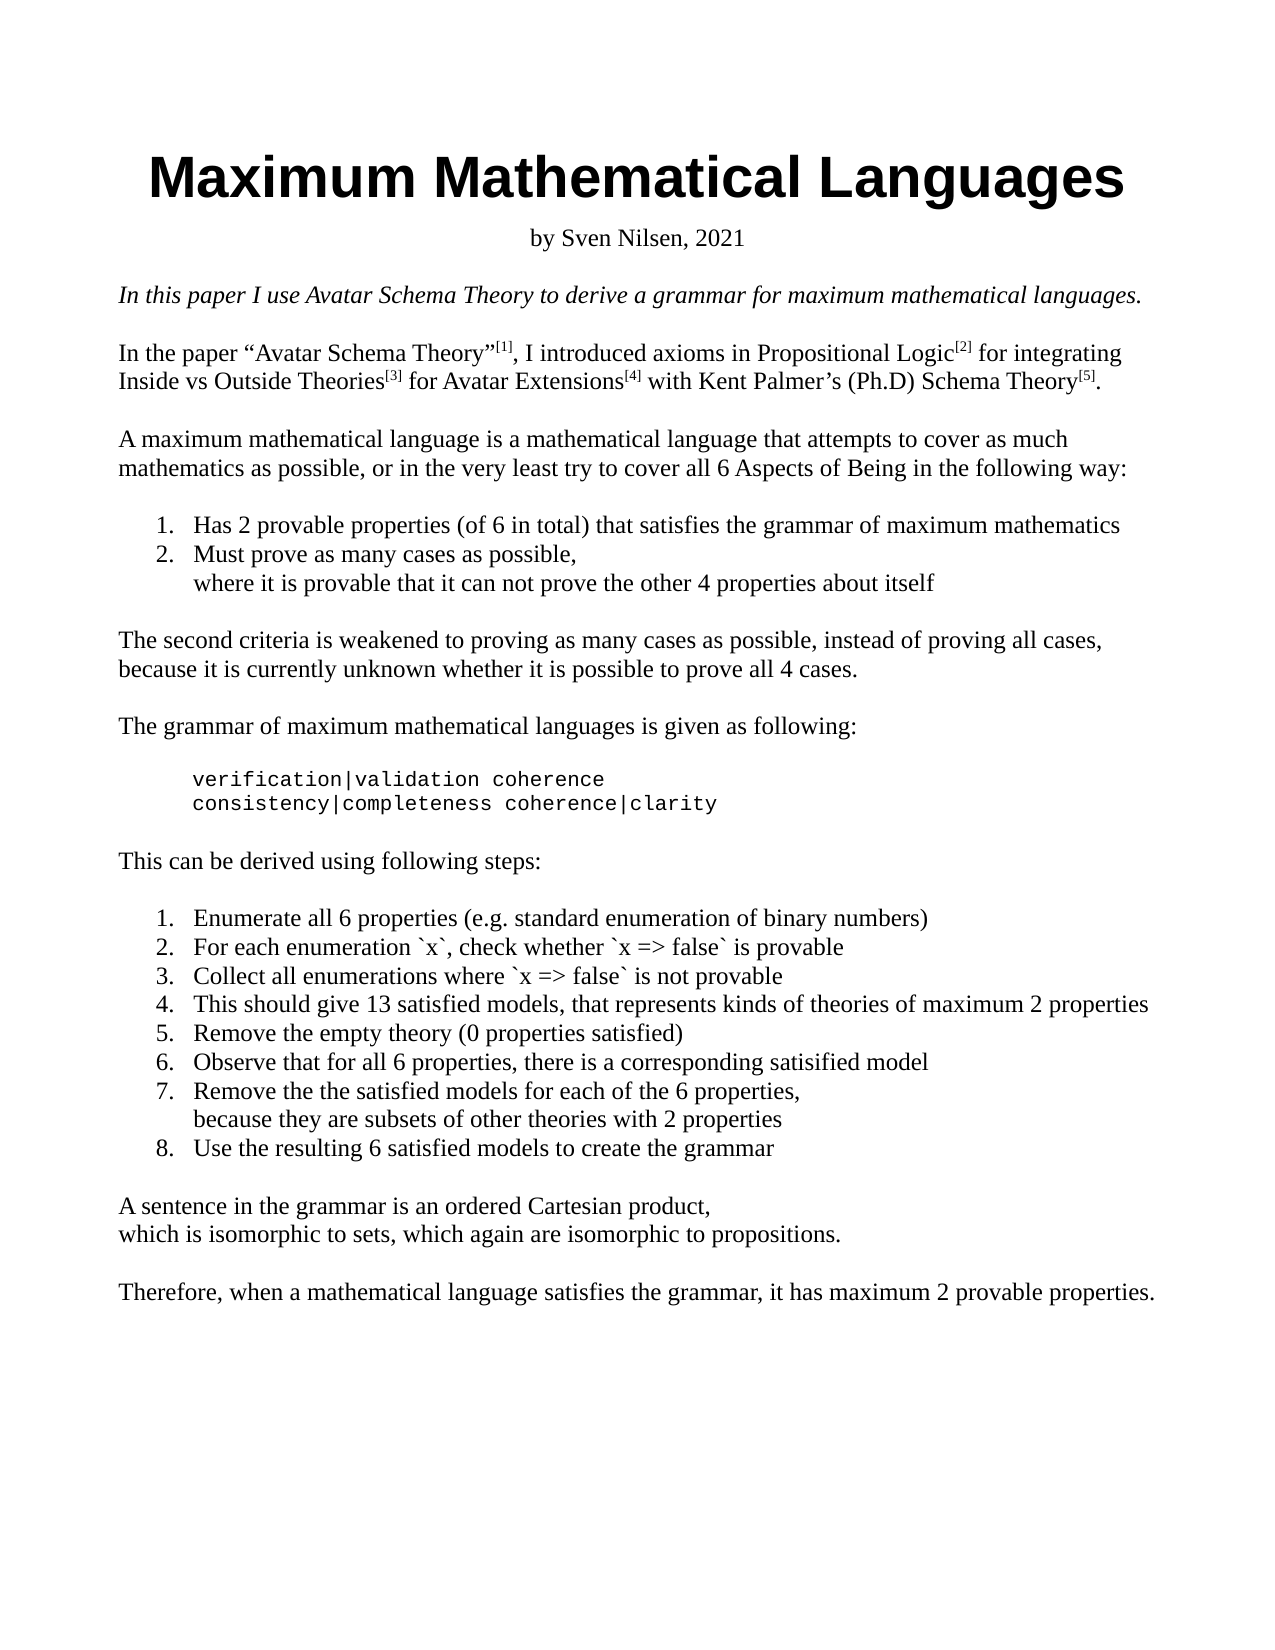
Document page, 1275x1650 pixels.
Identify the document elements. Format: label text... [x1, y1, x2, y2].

text In the paper “Avatar Schema Theory”[1], I introduced axioms in Propositional Logic[2] for integrating Inside vs Outside Theories[3] for Avatar Extensions[4] with Kent Palmer’s (Ph.D) Schema Theory[5]. [118, 338, 1157, 395]
list Remove the empty theory (0 properties satisfied) [156, 1018, 1157, 1047]
list Remove the the satisfied models for each of the 6 properties, because they are subsets of other theories with 2 properties [156, 1076, 1157, 1133]
list Has 2 provable properties (of 6 in total) that satisfies the grammar of maximum mathematics [156, 510, 1157, 539]
title Maximum Mathematical Languages [118, 143, 1157, 210]
text The grammar of maximum mathematical languages is given as following: [118, 711, 1157, 740]
text This can be derived using following steps: [118, 846, 1157, 874]
list Use the resulting 6 satisfied models to create the grammar [156, 1133, 1157, 1162]
list Must prove as many cases as possible, where it is provable that it can not prove the other 4 properties about itself [156, 539, 1157, 596]
text consistency|completeness coherence|clarity [118, 793, 1157, 816]
list This should give 13 satisfied models, that represents kinds of theories of maximum 2 properties [156, 989, 1157, 1018]
text Therefore, when a mathematical language satisfies the grammar, it has maximum 2 provable properties. [118, 1277, 1157, 1306]
list Observe that for all 6 properties, there is a corresponding satisified model [156, 1047, 1157, 1076]
text by Sven Nilsen, 2021 [118, 223, 1157, 251]
list Collect all enumerations where `x => false` is not provable [156, 961, 1157, 989]
text In this paper I use Avatar Schema Theory to derive a grammar for maximum mathematical languages. [118, 280, 1157, 309]
list For each enumeration `x`, check whether `x => false` is provable [156, 932, 1157, 961]
text A sentence in the grammar is an ordered Cartesian product, which is isomorphic to sets, which again are isomorphic to propositions. [118, 1191, 1157, 1248]
text The second criteria is weakened to proving as many cases as possible, instead of proving all cases, because it is currently unknown whether it is possible to prove all 4 cases. [118, 625, 1157, 683]
text A maximum mathematical language is a mathematical language that attempts to cover as much mathematics as possible, or in the very least try to cover all 6 Aspects of Being in the following way: [118, 424, 1157, 481]
text verification|validation coherence [118, 769, 1157, 793]
list Enumerate all 6 properties (e.g. standard enumeration of binary numbers) [156, 903, 1157, 932]
